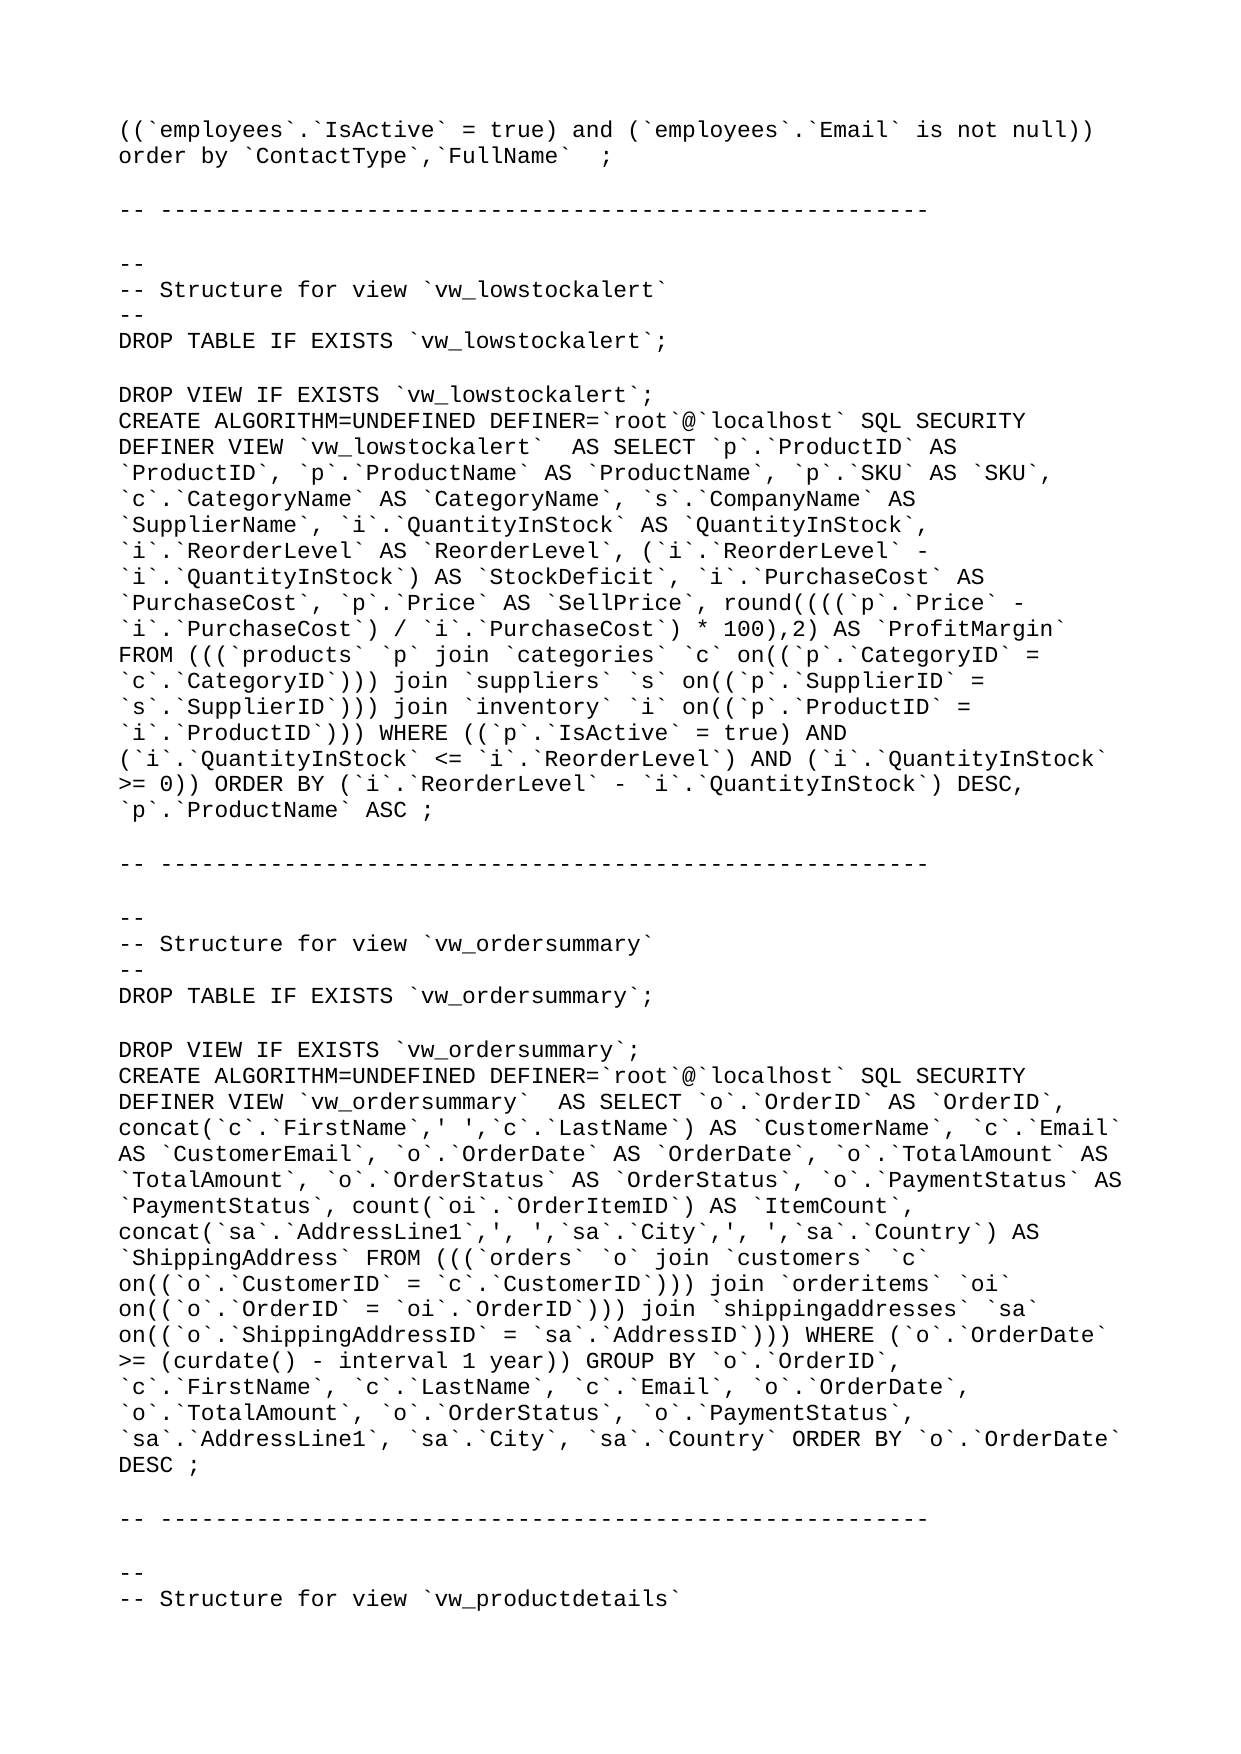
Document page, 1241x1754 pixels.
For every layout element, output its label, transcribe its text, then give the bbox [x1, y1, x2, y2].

text -- [118, 304, 1122, 330]
text DROP TABLE IF EXISTS `vw_lowstockalert`; [118, 330, 1122, 356]
text ((`employees`.`IsActive` = true) and (`employees`.`Email` is not null)) order by `ContactType`,`FullName` ; [118, 118, 1122, 170]
text -- -------------------------------------------------------- [118, 1507, 1122, 1533]
text CREATE ALGORITHM=UNDEFINED DEFINER=`root`@`localhost` SQL SECURITY DEFINER VIEW `vw_ordersummary` AS SELECT `o`.`OrderID` AS `OrderID`, concat(`c`.`FirstName`,' ',`c`.`LastName`) AS `CustomerName`, `c`.`Email` AS `CustomerEmail`, `o`.`OrderDate` AS `OrderDate`, `o`.`TotalAmount` AS `TotalAmount`, `o`.`OrderStatus` AS `OrderStatus`, `o`.`PaymentStatus` AS `PaymentStatus`, count(`oi`.`OrderItemID`) AS `ItemCount`, concat(`sa`.`AddressLine1`,', ',`sa`.`City`,', ',`sa`.`Country`) AS `ShippingAddress` FROM (((`orders` `o` join `customers` `c` on((`o`.`CustomerID` = `c`.`CustomerID`))) join `orderitems` `oi` on((`o`.`OrderID` = `oi`.`OrderID`))) join `shippingaddresses` `sa` on((`o`.`ShippingAddressID` = `sa`.`AddressID`))) WHERE (`o`.`OrderDate` >= (curdate() - interval 1 year)) GROUP BY `o`.`OrderID`, `c`.`FirstName`, `c`.`LastName`, `c`.`Email`, `o`.`OrderDate`, `o`.`TotalAmount`, `o`.`OrderStatus`, `o`.`PaymentStatus`, `sa`.`AddressLine1`, `sa`.`City`, `sa`.`Country` ORDER BY `o`.`OrderDate` DESC ; [118, 1064, 1122, 1479]
text -- Structure for view `vw_ordersummary` [118, 933, 1122, 958]
text -- [118, 252, 1122, 278]
text -- Structure for view `vw_lowstockalert` [118, 278, 1122, 304]
text DROP VIEW IF EXISTS `vw_ordersummary`; [118, 1038, 1122, 1064]
text DROP VIEW IF EXISTS `vw_lowstockalert`; [118, 384, 1122, 410]
text -- Structure for view `vw_productdetails` [118, 1587, 1122, 1613]
text -- [118, 907, 1122, 933]
text -- -------------------------------------------------------- [118, 853, 1122, 879]
text -- -------------------------------------------------------- [118, 198, 1122, 224]
text CREATE ALGORITHM=UNDEFINED DEFINER=`root`@`localhost` SQL SECURITY DEFINER VIEW `vw_lowstockalert` AS SELECT `p`.`ProductID` AS `ProductID`, `p`.`ProductName` AS `ProductName`, `p`.`SKU` AS `SKU`, `c`.`CategoryName` AS `CategoryName`, `s`.`CompanyName` AS `SupplierName`, `i`.`QuantityInStock` AS `QuantityInStock`, `i`.`ReorderLevel` AS `ReorderLevel`, (`i`.`ReorderLevel` - `i`.`QuantityInStock`) AS `StockDeficit`, `i`.`PurchaseCost` AS `PurchaseCost`, `p`.`Price` AS `SellPrice`, round((((`p`.`Price` - `i`.`PurchaseCost`) / `i`.`PurchaseCost`) * 100),2) AS `ProfitMargin` FROM (((`products` `p` join `categories` `c` on((`p`.`CategoryID` = `c`.`CategoryID`))) join `suppliers` `s` on((`p`.`SupplierID` = `s`.`SupplierID`))) join `inventory` `i` on((`p`.`ProductID` = `i`.`ProductID`))) WHERE ((`p`.`IsActive` = true) AND (`i`.`QuantityInStock` <= `i`.`ReorderLevel`) AND (`i`.`QuantityInStock` >= 0)) ORDER BY (`i`.`ReorderLevel` - `i`.`QuantityInStock`) DESC, `p`.`ProductName` ASC ; [118, 410, 1122, 825]
text DROP TABLE IF EXISTS `vw_ordersummary`; [118, 984, 1122, 1010]
text -- [118, 1561, 1122, 1587]
text -- [118, 958, 1122, 984]
